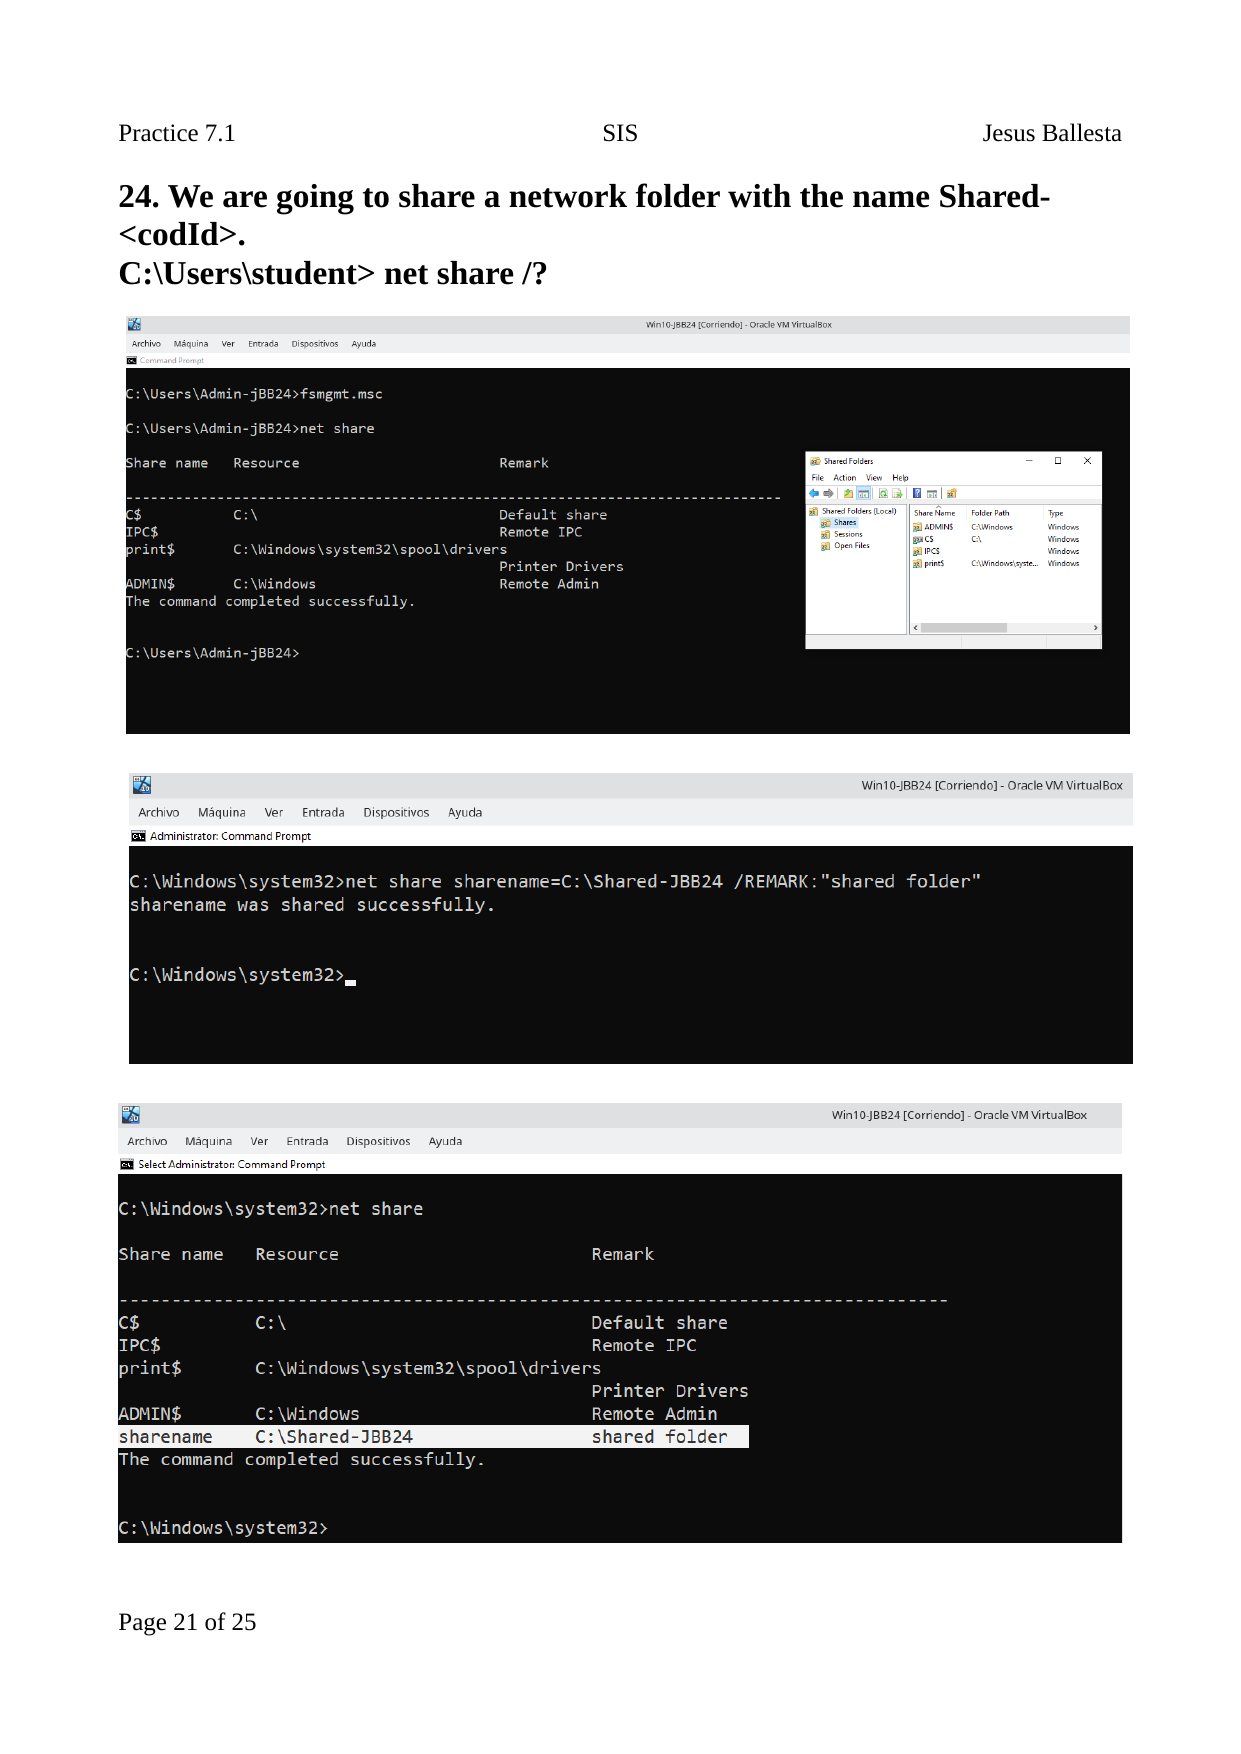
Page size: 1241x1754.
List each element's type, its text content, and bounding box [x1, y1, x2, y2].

picture [129, 772, 1133, 1064]
text C:\Users\student> net share /? [118, 253, 1122, 291]
picture [118, 1102, 1123, 1543]
picture [126, 315, 1130, 734]
text 24. We are going to share a network folder with the name Shared-<codId>. [118, 176, 1122, 253]
